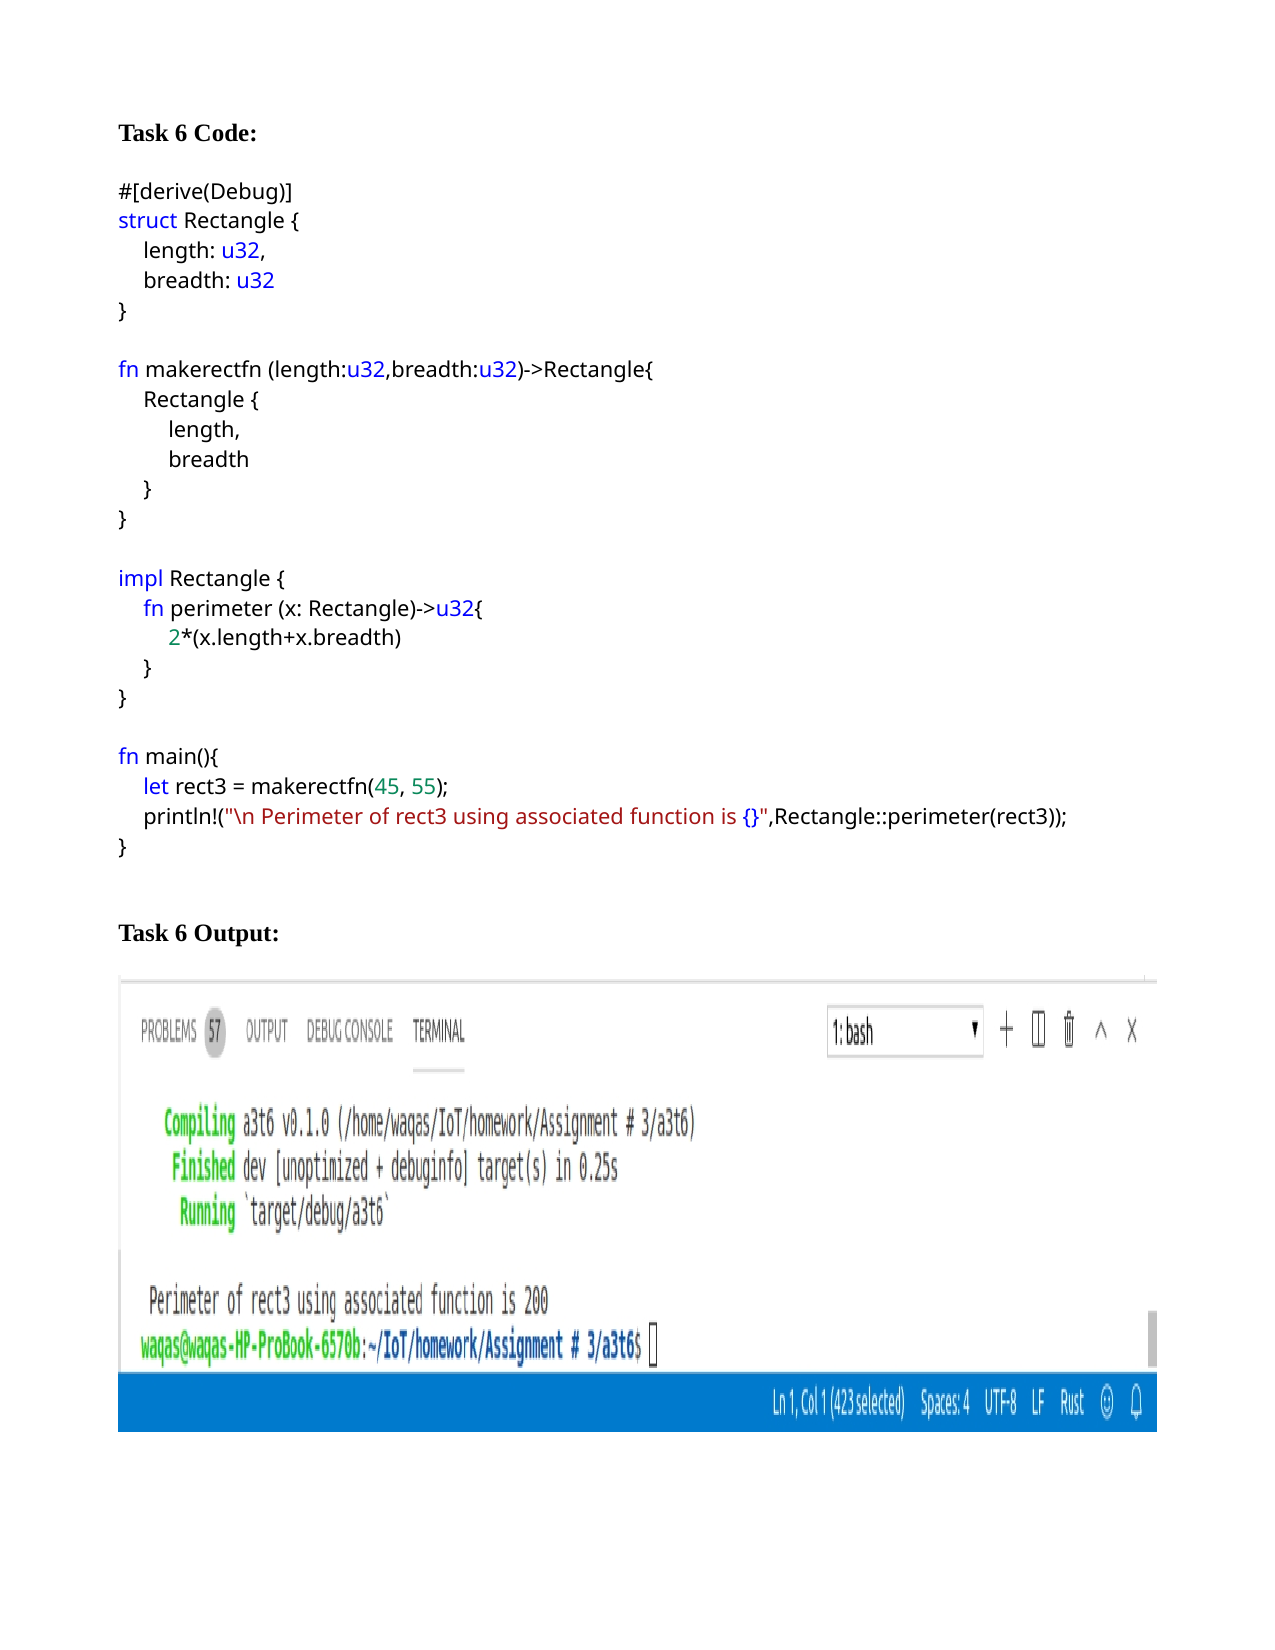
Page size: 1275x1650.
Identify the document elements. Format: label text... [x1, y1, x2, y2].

text } [118, 831, 1157, 861]
picture [118, 975, 1157, 1432]
text #[derive(Debug)] [118, 176, 1157, 205]
text fn main(){ [118, 741, 1157, 771]
text length: u32, [118, 235, 1157, 265]
text } [118, 473, 1157, 503]
text 2*(x.length+x.breadth) [118, 622, 1157, 652]
text } [118, 682, 1157, 712]
text let rect3 = makerectfn(45, 55); [118, 771, 1157, 801]
text } [118, 503, 1157, 533]
text Task 6 Code: [118, 118, 1157, 147]
text breadth: u32 [118, 265, 1157, 295]
text breadth [118, 444, 1157, 473]
text } [118, 652, 1157, 682]
text length, [118, 414, 1157, 444]
text } [118, 295, 1157, 324]
text Rectangle { [118, 384, 1157, 414]
text fn perimeter (x: Rectangle)->u32{ [118, 592, 1157, 622]
text Task 6 Output: [118, 918, 1157, 947]
text println!("\n Perimeter of rect3 using associated function is {}",Rectangle::perimeter(rect3)); [118, 801, 1157, 831]
text impl Rectangle { [118, 563, 1157, 592]
text fn makerectfn (length:u32,breadth:u32)->Rectangle{ [118, 354, 1157, 384]
text struct Rectangle { [118, 205, 1157, 235]
